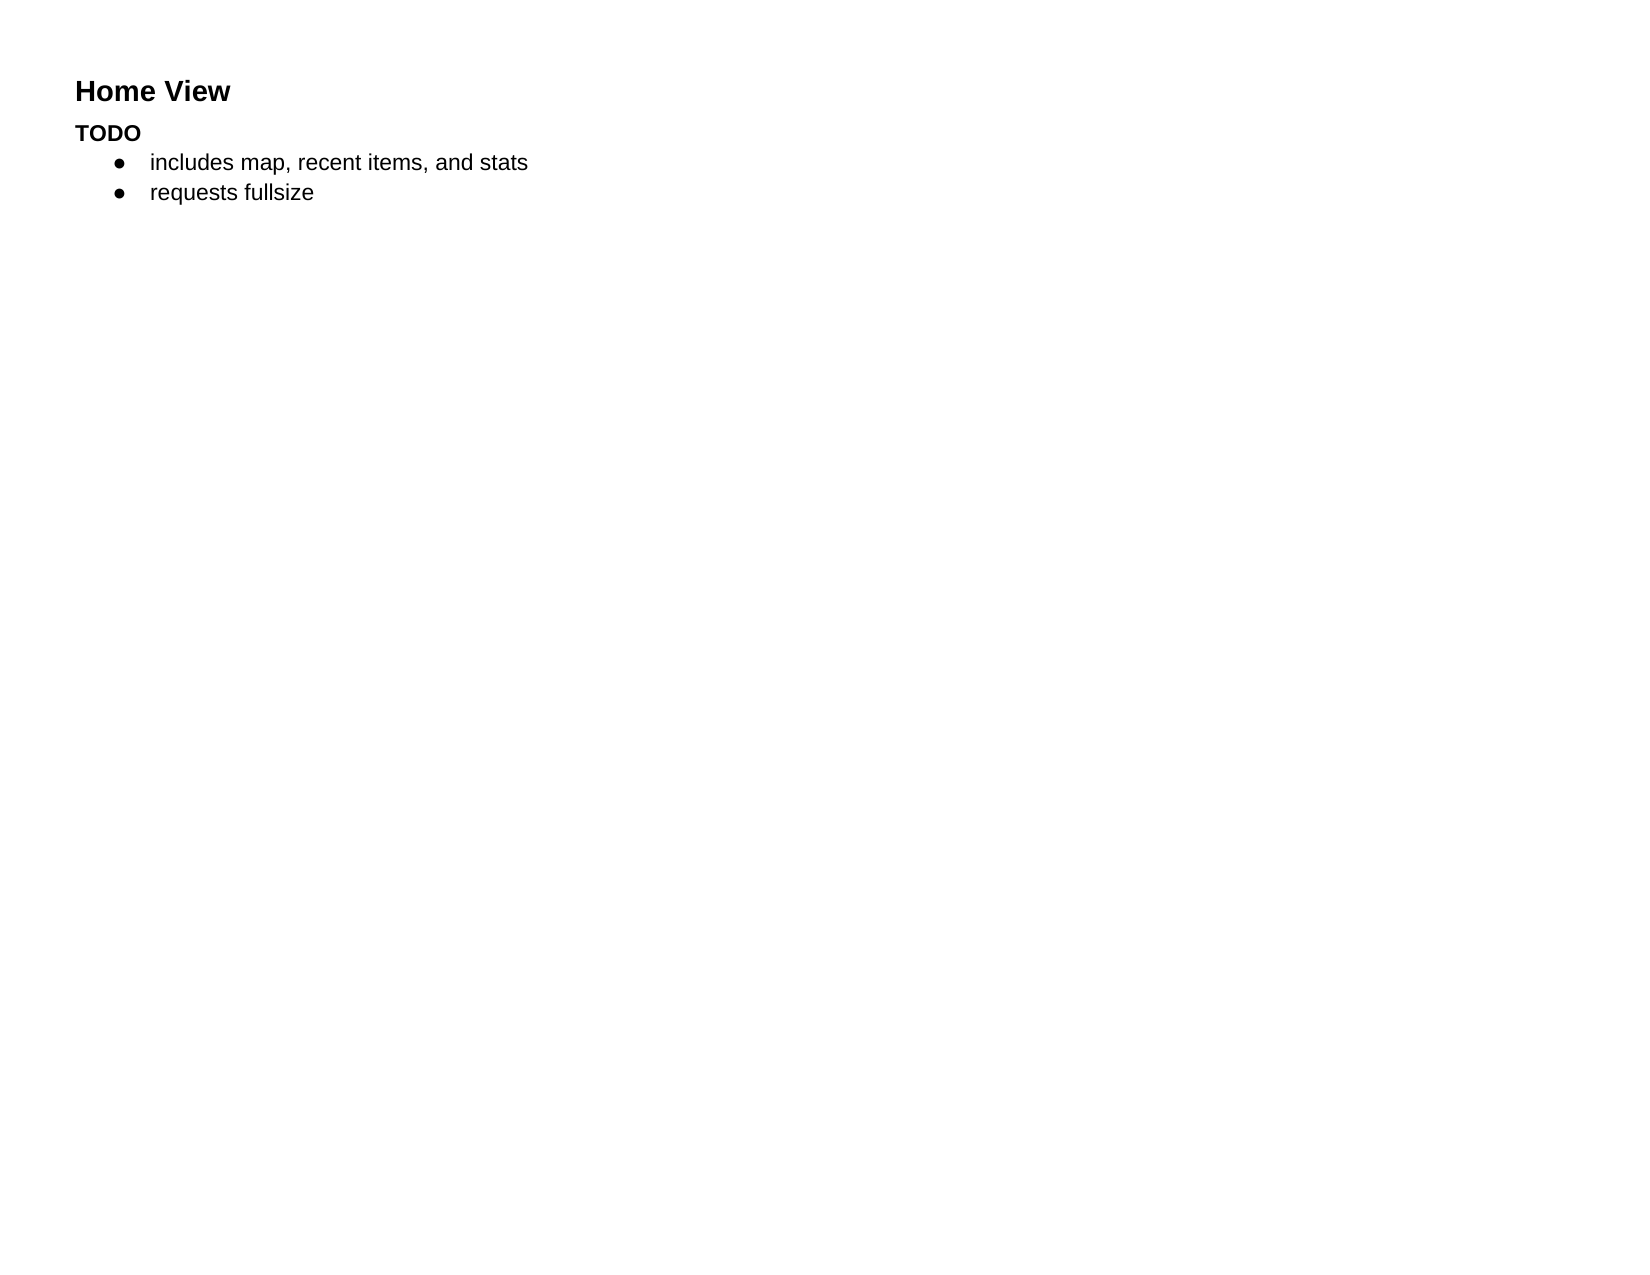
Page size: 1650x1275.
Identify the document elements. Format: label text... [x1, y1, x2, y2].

text TODO [75, 121, 1462, 146]
list requests fullsize [112, 179, 1312, 205]
subtitle Home View [75, 75, 1312, 108]
list includes map, recent items, and stats [112, 150, 1312, 176]
